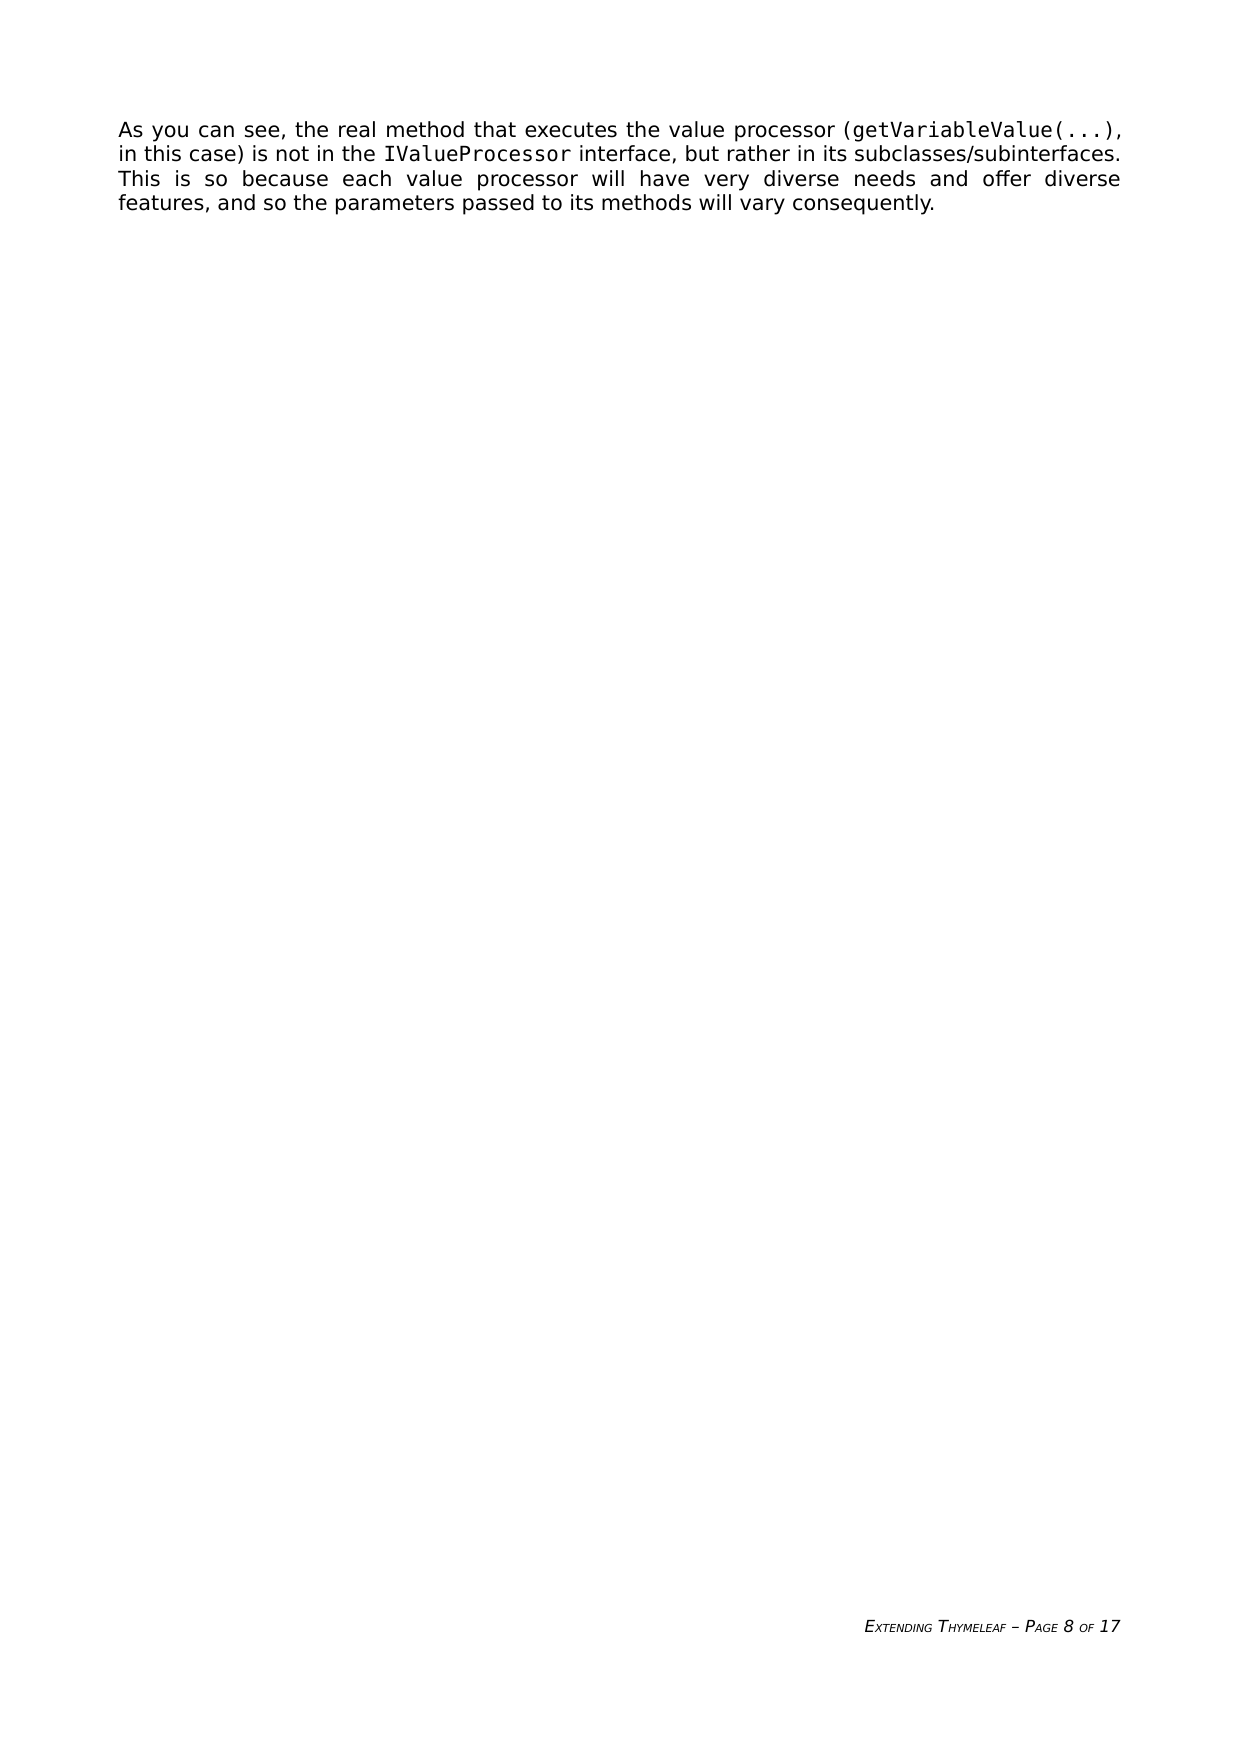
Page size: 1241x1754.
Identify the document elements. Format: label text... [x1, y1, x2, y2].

text As you can see, the real method that executes the value processor (getVariableValue(...), in this case) is not in the IValueProcessor interface, but rather in its subclasses/subinterfaces. This is so because each value processor will have very diverse needs and offer diverse features, and so the parameters passed to its methods will vary consequently. [118, 118, 1122, 215]
